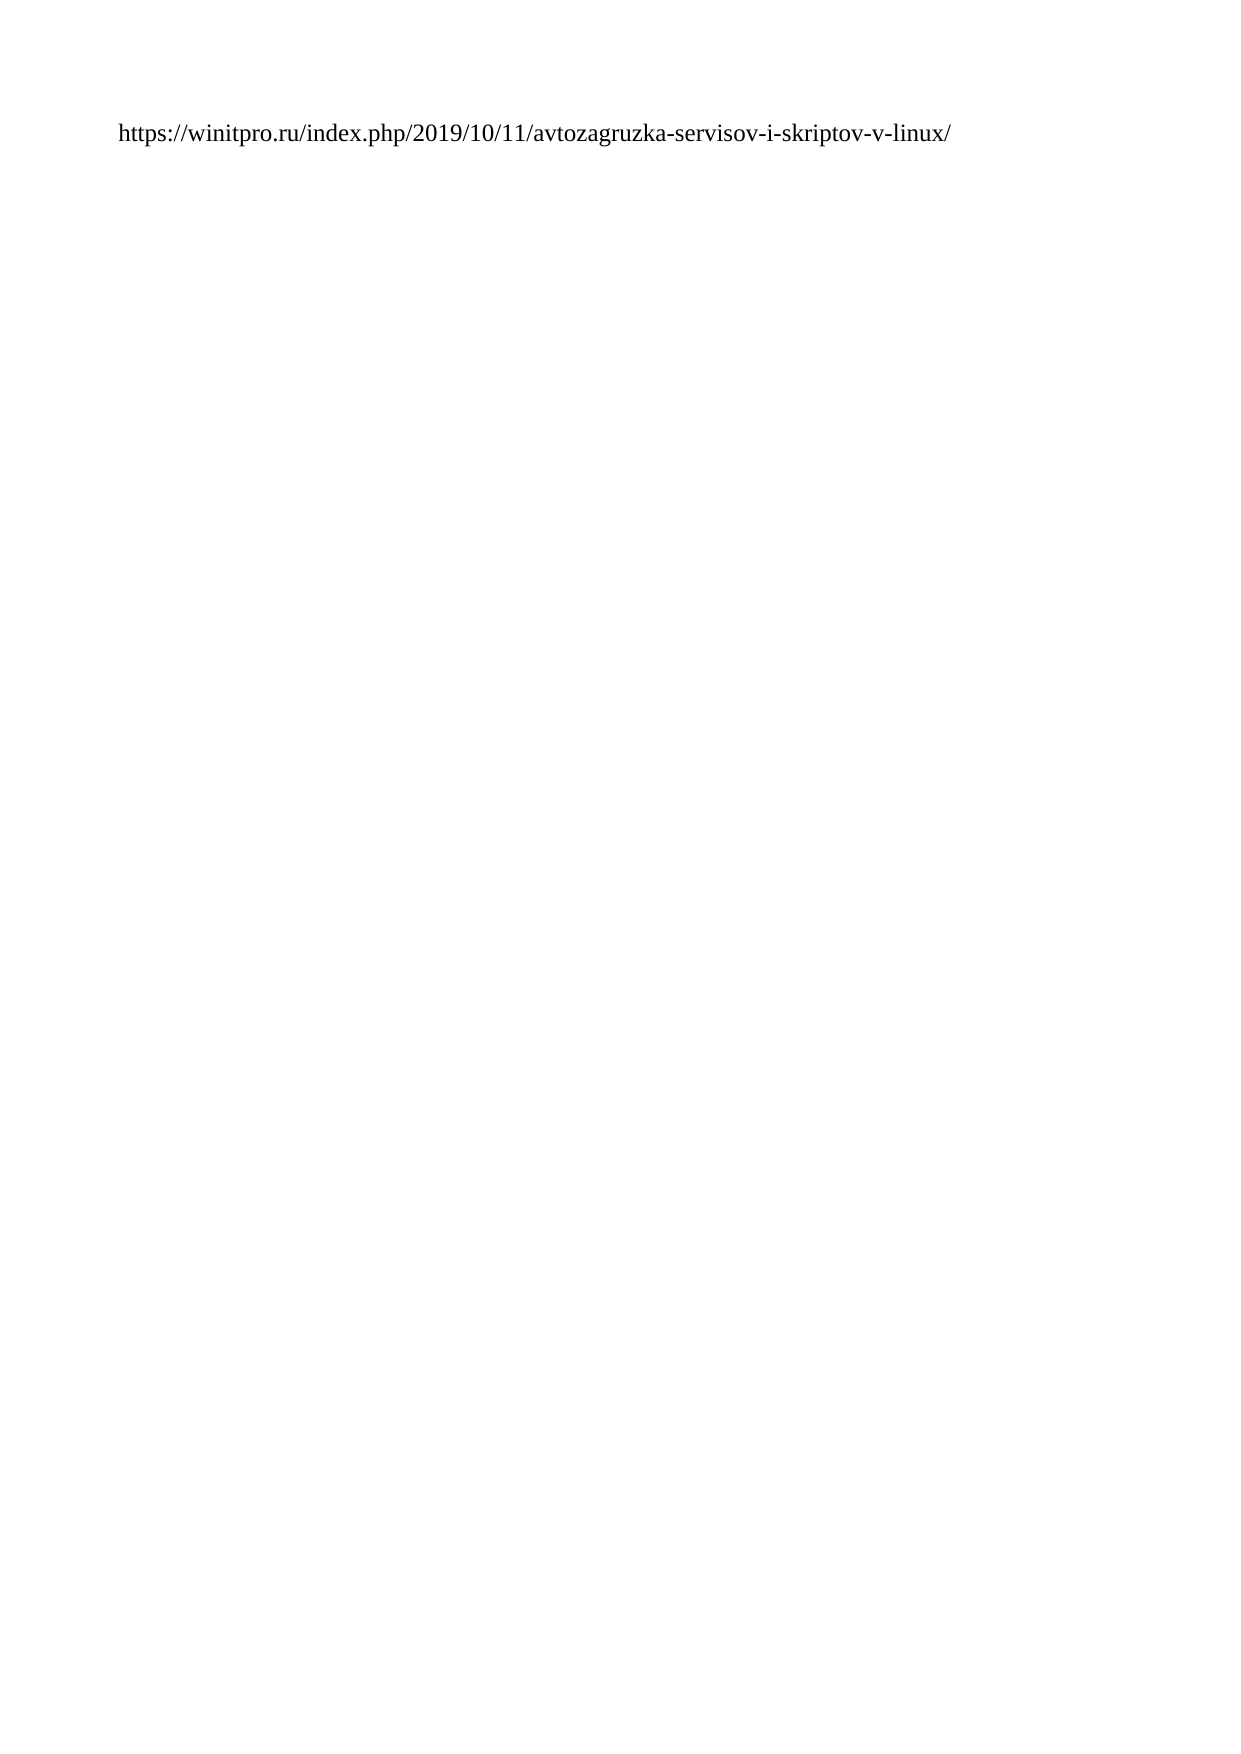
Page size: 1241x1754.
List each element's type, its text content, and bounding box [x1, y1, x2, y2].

text https://winitpro.ru/index.php/2019/10/11/avtozagruzka-servisov-i-skriptov-v-linux/ [118, 118, 1122, 147]
